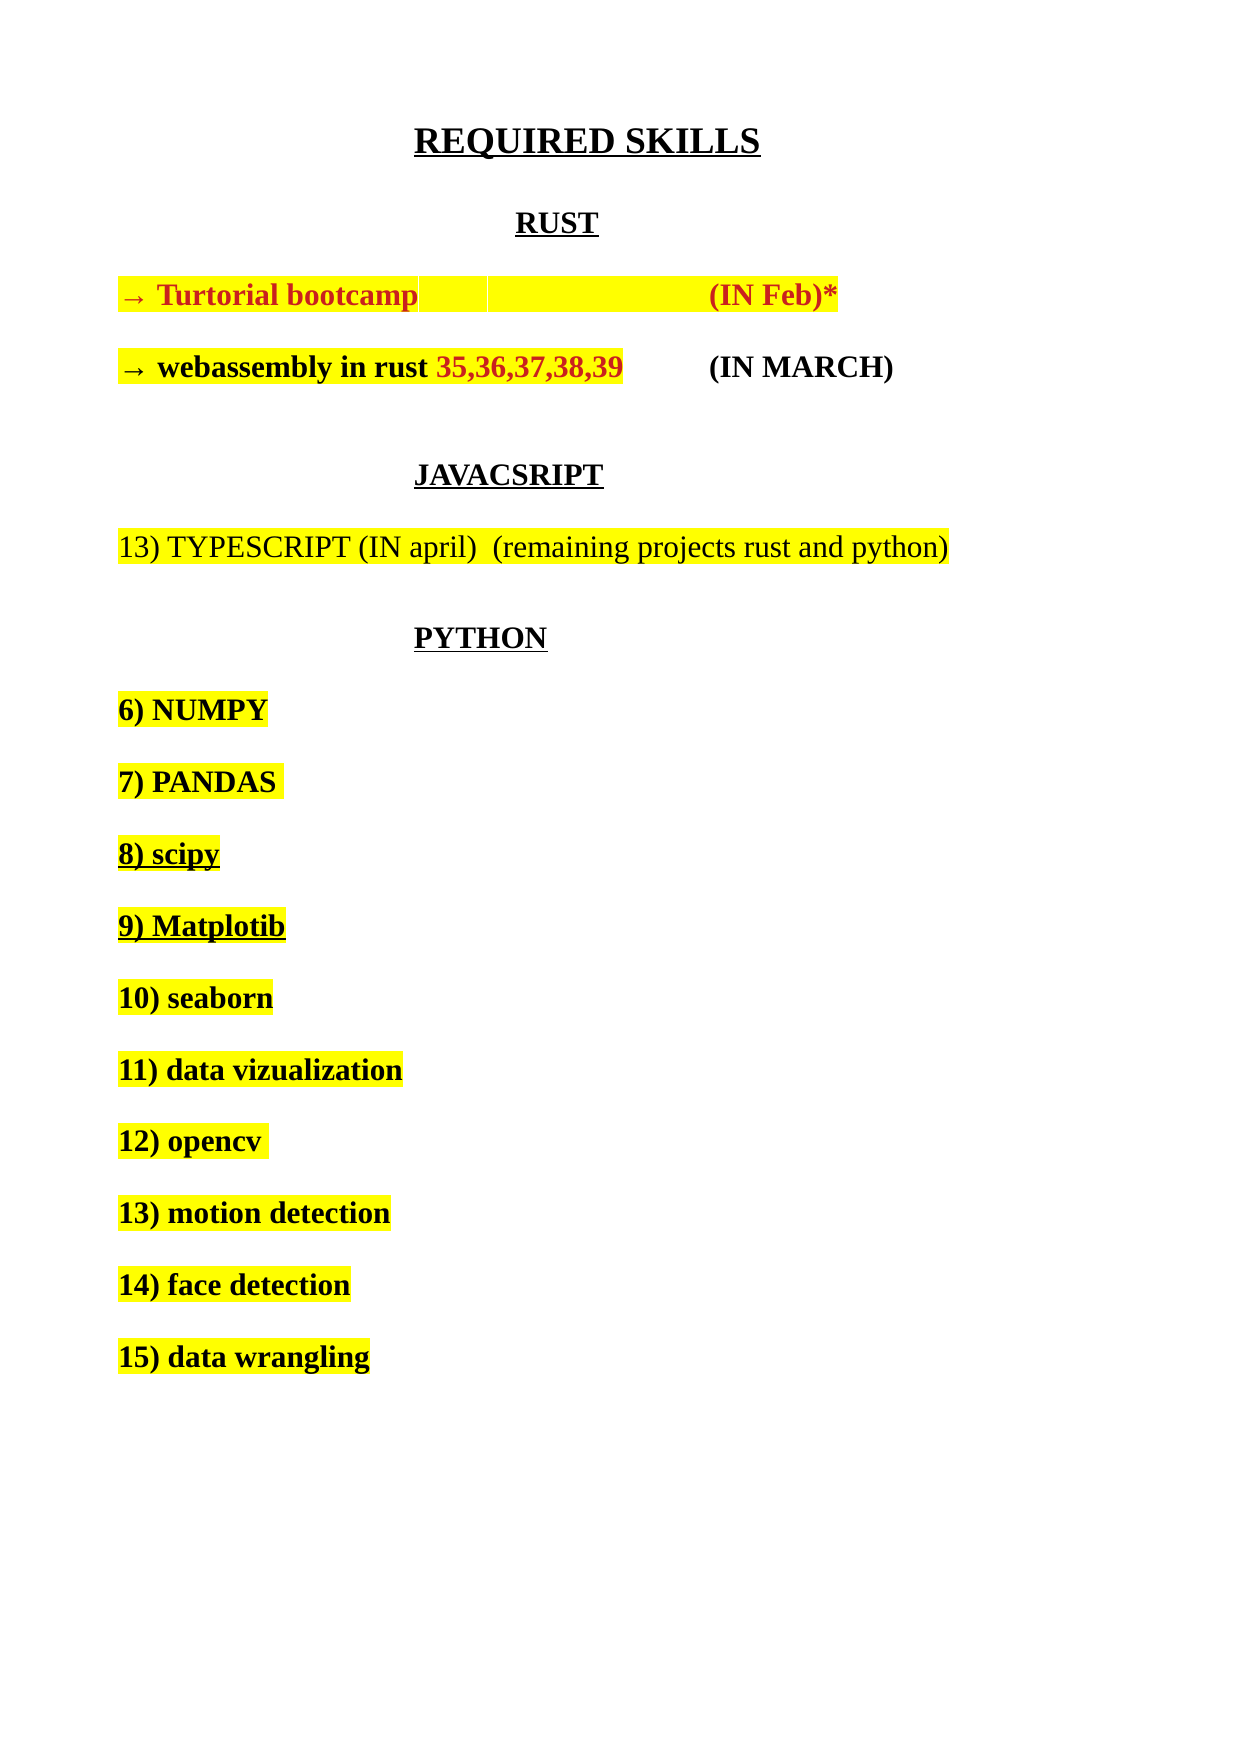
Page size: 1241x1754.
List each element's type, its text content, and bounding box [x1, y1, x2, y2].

text 10) seaborn [118, 979, 1122, 1015]
text 11) data vizualization [118, 1051, 1122, 1087]
text 13) TYPESCRIPT (IN april) (remaining projects rust and python) [118, 528, 1122, 564]
text RUST [118, 204, 1122, 240]
text 9) Matplotib [118, 907, 1122, 943]
text 8) scipy [118, 835, 1122, 871]
text JAVACSRIPT [118, 456, 1122, 492]
text 15) data wrangling [118, 1338, 1122, 1374]
text 13) motion detection [118, 1194, 1122, 1231]
text 7) PANDAS [118, 763, 1122, 799]
text → Turtorial bootcamp (IN Feb)* [118, 276, 1122, 312]
text → webassembly in rust 35,36,37,38,39 (IN MARCH) [118, 348, 1122, 384]
text 12) opencv [118, 1123, 1122, 1159]
text PYTHON [118, 619, 1122, 656]
text 14) face detection [118, 1266, 1122, 1302]
text 6) NUMPY [118, 691, 1122, 727]
text REQUIRED SKILLS [118, 118, 1122, 161]
